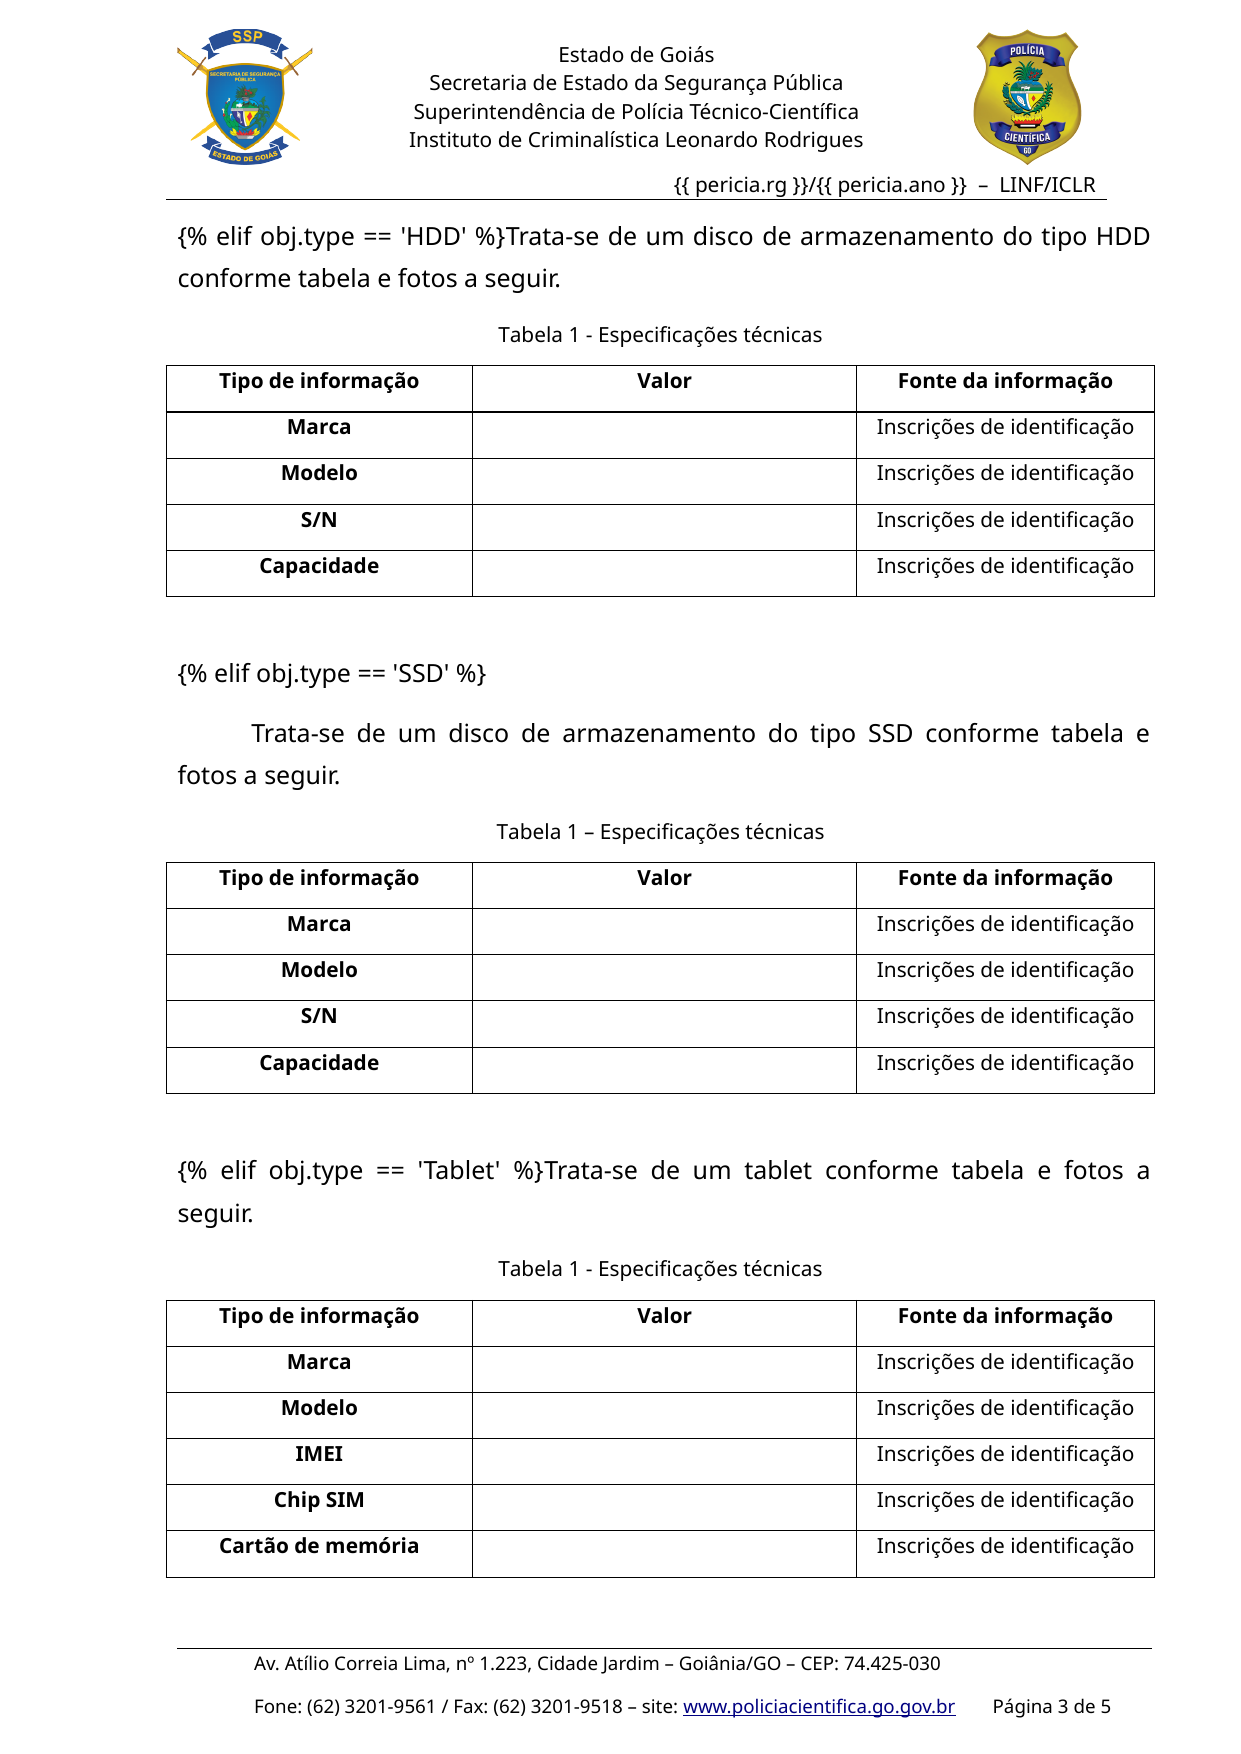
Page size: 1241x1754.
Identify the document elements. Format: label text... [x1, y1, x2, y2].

table_cell [473, 1485, 856, 1530]
table_cell [473, 1439, 856, 1484]
table_cell Fonte da informação [857, 863, 1154, 908]
table_cell [473, 459, 856, 504]
table_cell Modelo [167, 955, 472, 1000]
table_cell Inscrições de identificação [857, 1485, 1154, 1530]
table_header Tabela 1 - Especificações técnicas [166, 1255, 1155, 1300]
table_cell Marca [167, 413, 472, 457]
table_cell [473, 1531, 856, 1577]
text Trata-se de um disco de armazenamento do tipo SSD conforme tabela e fotos a seguir. [177, 715, 1152, 792]
table_header Tabela 1 - Especificações técnicas [166, 320, 1155, 365]
table_cell Chip SIM [167, 1485, 472, 1530]
table_cell Marca [167, 1347, 472, 1392]
text {% elif obj.type == 'Tablet' %}Trata-se de um tablet conforme tabela e fotos a seguir. [177, 1153, 1152, 1229]
table_cell Inscrições de identificação [857, 1001, 1154, 1047]
table_cell Inscrições de identificação [857, 1439, 1154, 1484]
table_cell Inscrições de identificação [857, 459, 1154, 504]
table_cell Fonte da informação [857, 366, 1154, 411]
table_cell Inscrições de identificação [857, 1048, 1154, 1093]
table_cell IMEI [167, 1439, 472, 1484]
table_cell [473, 1347, 856, 1392]
table_cell Marca [167, 909, 472, 954]
table_cell Fonte da informação [857, 1301, 1154, 1346]
table_cell [473, 955, 856, 1000]
table_cell [473, 505, 856, 550]
table_cell Modelo [167, 459, 472, 504]
table_cell Inscrições de identificação [857, 1531, 1154, 1577]
table_cell Inscrições de identificação [857, 505, 1154, 550]
table_cell [473, 909, 856, 954]
table_cell Capacidade [167, 1048, 472, 1093]
table_cell [473, 413, 856, 457]
table_cell Inscrições de identificação [857, 413, 1154, 457]
table_cell Capacidade [167, 551, 472, 596]
table_cell [473, 1393, 856, 1438]
table_cell S/N [167, 1001, 472, 1047]
picture [177, 29, 313, 165]
text {% elif obj.type == 'HDD' %}Trata-se de um disco de armazenamento do tipo HDD conforme tabela e fotos a seguir. [177, 218, 1152, 295]
table_cell Cartão de memória [167, 1531, 472, 1577]
table_cell Valor [473, 1301, 856, 1346]
table_cell Tipo de informação [167, 1301, 472, 1346]
table_cell Inscrições de identificação [857, 909, 1154, 954]
table_cell Valor [473, 863, 856, 908]
table_cell Inscrições de identificação [857, 1393, 1154, 1438]
table_cell Modelo [167, 1393, 472, 1438]
text {% elif obj.type == 'SSD' %} [177, 656, 1152, 690]
table_header Tabela 1 – Especificações técnicas [166, 817, 1155, 862]
table_cell Tipo de informação [167, 366, 472, 411]
picture [973, 29, 1082, 165]
table_cell [473, 1048, 856, 1093]
table_cell [473, 551, 856, 596]
table_cell Inscrições de identificação [857, 1347, 1154, 1392]
table_cell Inscrições de identificação [857, 955, 1154, 1000]
table_cell [473, 1001, 856, 1047]
table_cell S/N [167, 505, 472, 550]
table_cell Tipo de informação [167, 863, 472, 908]
table_cell Valor [473, 366, 856, 411]
table_cell Inscrições de identificação [857, 551, 1154, 596]
